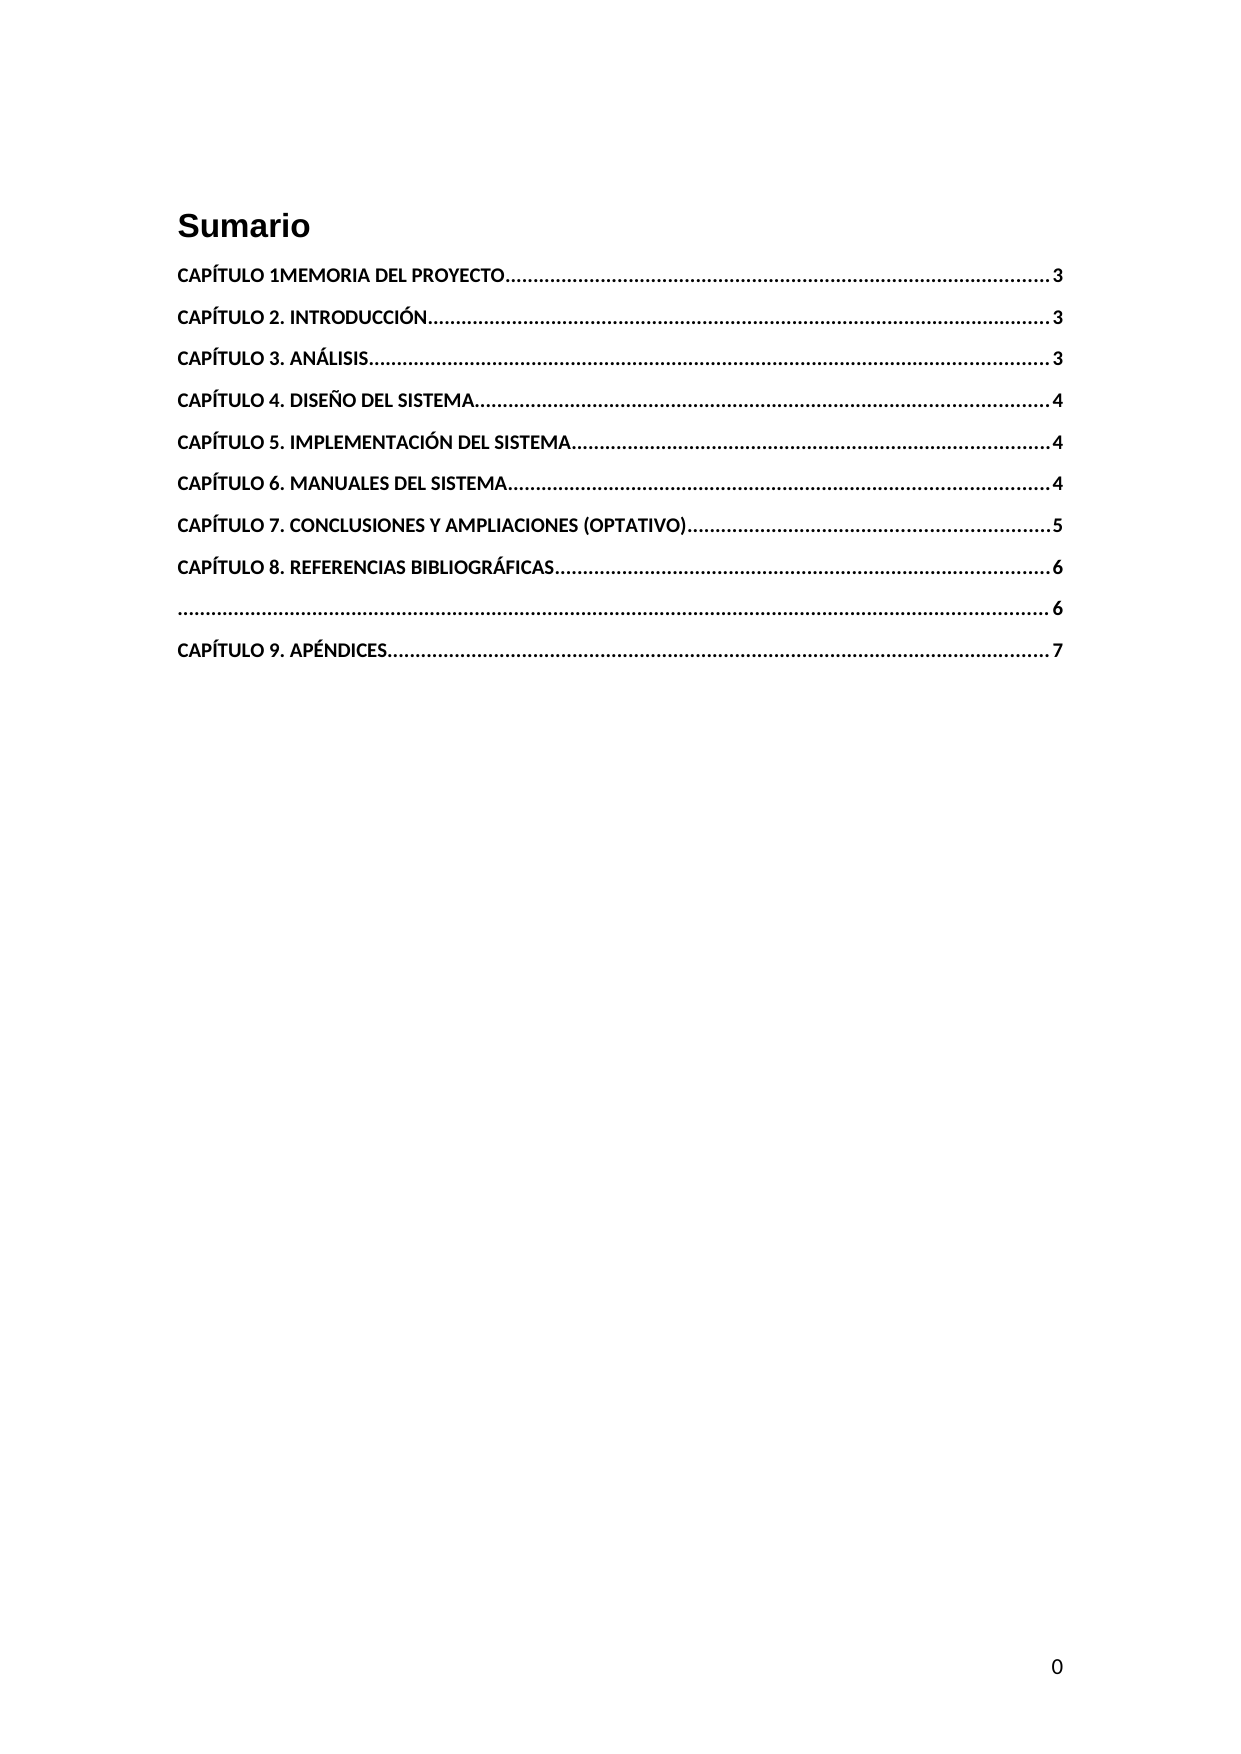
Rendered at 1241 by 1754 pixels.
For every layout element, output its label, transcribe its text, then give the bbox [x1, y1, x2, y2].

text 6 [177, 596, 1063, 621]
text Capítulo 6. MANUALES DEL SISTEMA 4 [177, 471, 1063, 496]
text Capítulo 4. DISEÑO DEL SISTEMA 4 [177, 387, 1063, 413]
text Capítulo 8. REFERENCIAS BIBLIOGRÁFICAS 6 [177, 554, 1063, 579]
text Capítulo 7. CONCLUSIONES Y AMPLIACIONES (OPTATIVO) 5 [177, 512, 1063, 538]
text Capítulo 5. IMPLEMENTACIÓN DEL SISTEMA 4 [177, 429, 1063, 454]
text Capítulo 3. ANÁLISIS 3 [177, 346, 1063, 371]
text Capítulo 9. APÉNDICES 7 [177, 637, 1063, 663]
text Capítulo 1MEMORIA DEL PROYECTO 3 [177, 262, 1063, 288]
text Capítulo 2. INTRODUCCIÓN 3 [177, 304, 1063, 329]
subtitle Sumario [177, 206, 1063, 244]
